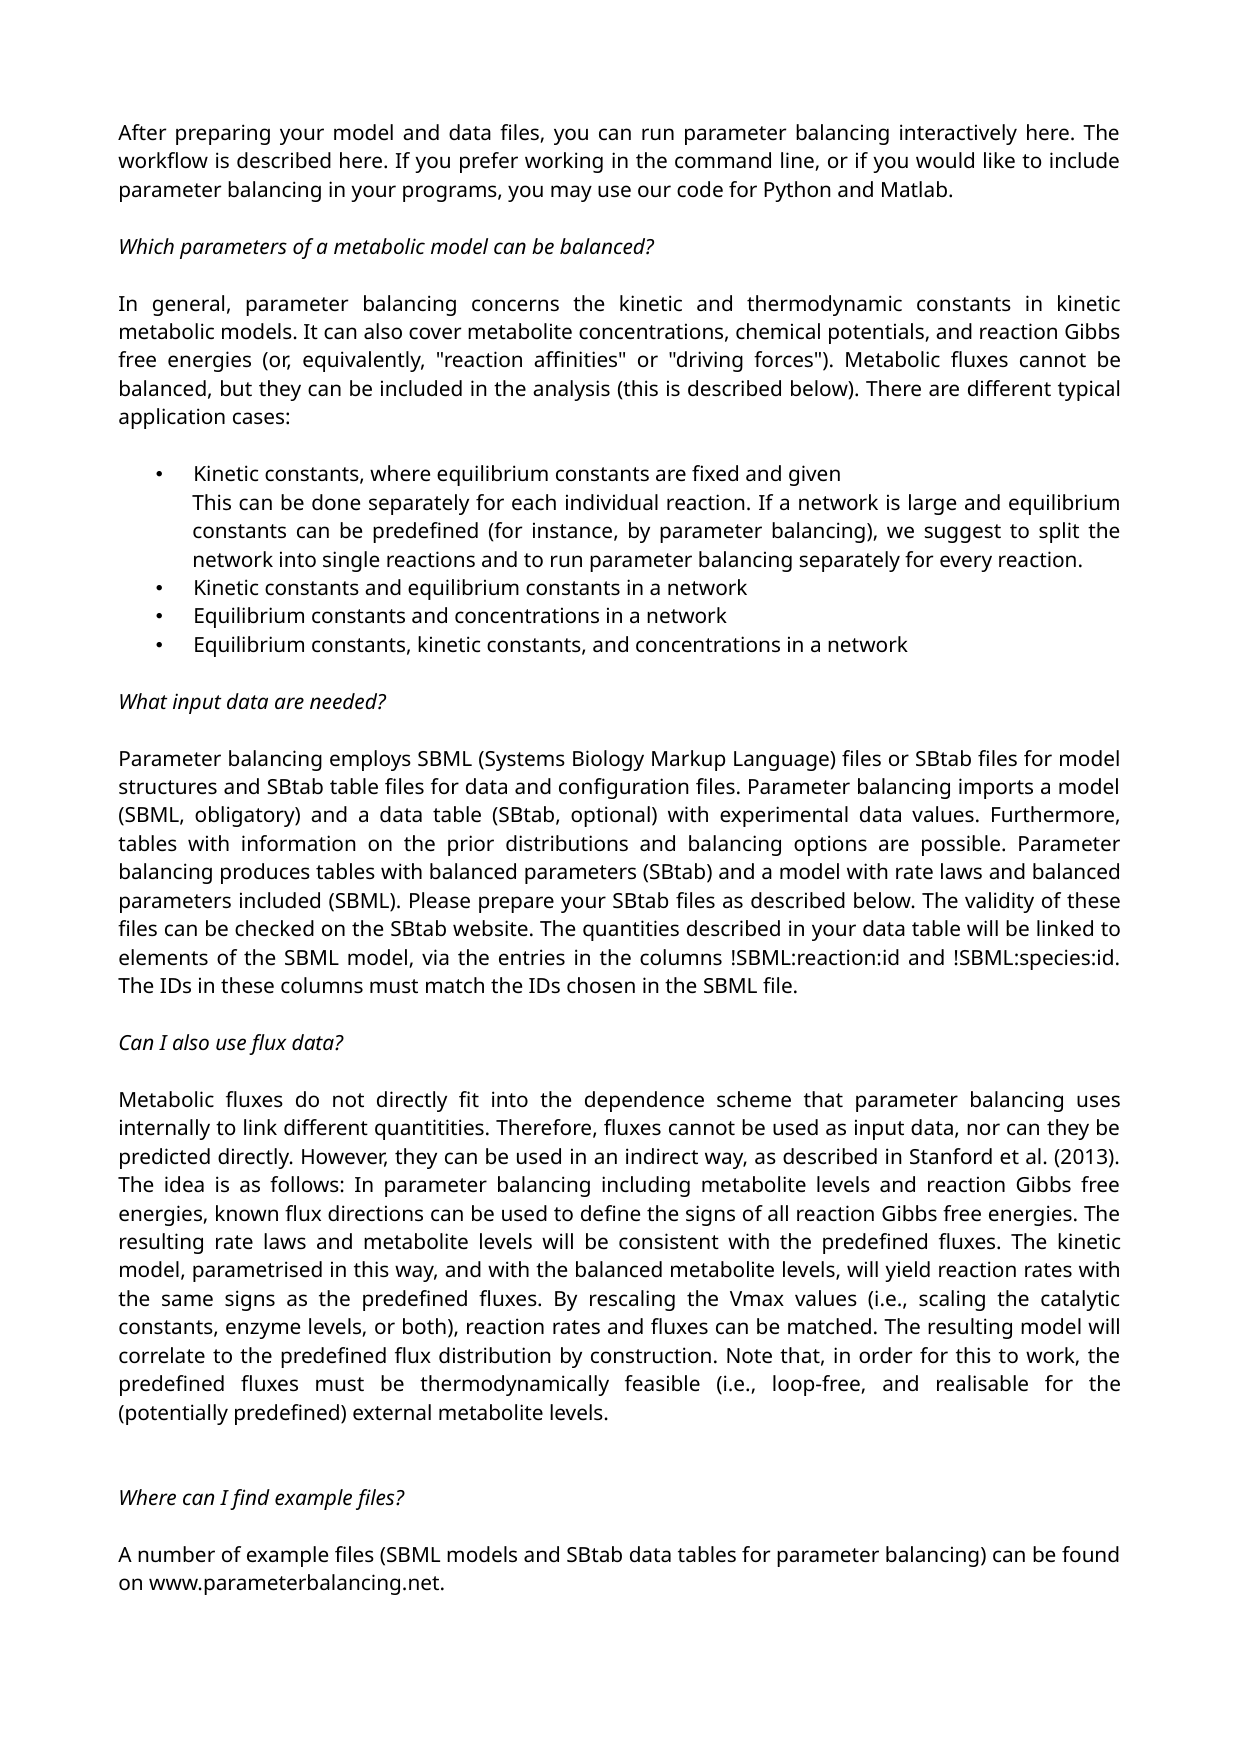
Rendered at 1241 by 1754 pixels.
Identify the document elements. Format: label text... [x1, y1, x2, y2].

list Kinetic constants, where equilibrium constants are fixed and given [156, 459, 1122, 488]
list Equilibrium constants, kinetic constants, and concentrations in a network [156, 630, 1122, 658]
text After preparing your model and data files, you can run parameter balancing interactively here. The workflow is described here. If you prefer working in the command line, or if you would like to include parameter balancing in your programs, you may use our code for Python and Matlab. [118, 118, 1122, 203]
text Which parameters of a metabolic model can be balanced? [118, 232, 1122, 260]
text In general, parameter balancing concerns the kinetic and thermodynamic constants in kinetic metabolic models. It can also cover metabolite concentrations, chemical potentials, and reaction Gibbs free energies (or, equivalently, "reaction affinities" or "driving forces"). Metabolic fluxes cannot be balanced, but they can be included in the analysis (this is described below). There are different typical application cases: [118, 289, 1122, 431]
text Metabolic fluxes do not directly fit into the dependence scheme that parameter balancing uses internally to link different quantitities. Therefore, fluxes cannot be used as input data, nor can they be predicted directly. However, they can be used in an indirect way, as described in Stanford et al. (2013). The idea is as follows: In parameter balancing including metabolite levels and reaction Gibbs free energies, known flux directions can be used to define the signs of all reaction Gibbs free energies. The resulting rate laws and metabolite levels will be consistent with the predefined fluxes. The kinetic model, parametrised in this way, and with the balanced metabolite levels, will yield reaction rates with the same signs as the predefined fluxes. By rescaling the Vmax values (i.e., scaling the catalytic constants, enzyme levels, or both), reaction rates and fluxes can be matched. The resulting model will correlate to the predefined flux distribution by construction. Note that, in order for this to work, the predefined fluxes must be thermodynamically feasible (i.e., loop-free, and realisable for the (potentially predefined) external metabolite levels. [118, 1085, 1122, 1426]
text This can be done separately for each individual reaction. If a network is large and equilibrium constants can be predefined (for instance, by parameter balancing), we suggest to split the network into single reactions and to run parameter balancing separately for every reaction. [192, 488, 1122, 573]
list Equilibrium constants and concentrations in a network [156, 602, 1122, 630]
text What input data are needed? [118, 687, 1122, 715]
text Can I also use flux data? [118, 1028, 1122, 1057]
list Kinetic constants and equilibrium constants in a network [156, 573, 1122, 602]
text Parameter balancing employs SBML (Systems Biology Markup Language) files or SBtab files for model structures and SBtab table files for data and configuration files. Parameter balancing imports a model (SBML, obligatory) and a data table (SBtab, optional) with experimental data values. Furthermore, tables with information on the prior distributions and balancing options are possible. Parameter balancing produces tables with balanced parameters (SBtab) and a model with rate laws and balanced parameters included (SBML). Please prepare your SBtab files as described below. The validity of these files can be checked on the SBtab website. The quantities described in your data table will be linked to elements of the SBML model, via the entries in the columns !SBML:reaction:id and !SBML:species:id. The IDs in these columns must match the IDs chosen in the SBML file. [118, 744, 1122, 1000]
text Where can I find example files? [118, 1483, 1122, 1512]
text A number of example files (SBML models and SBtab data tables for parameter balancing) can be found on www.parameterbalancing.net. [118, 1540, 1122, 1597]
